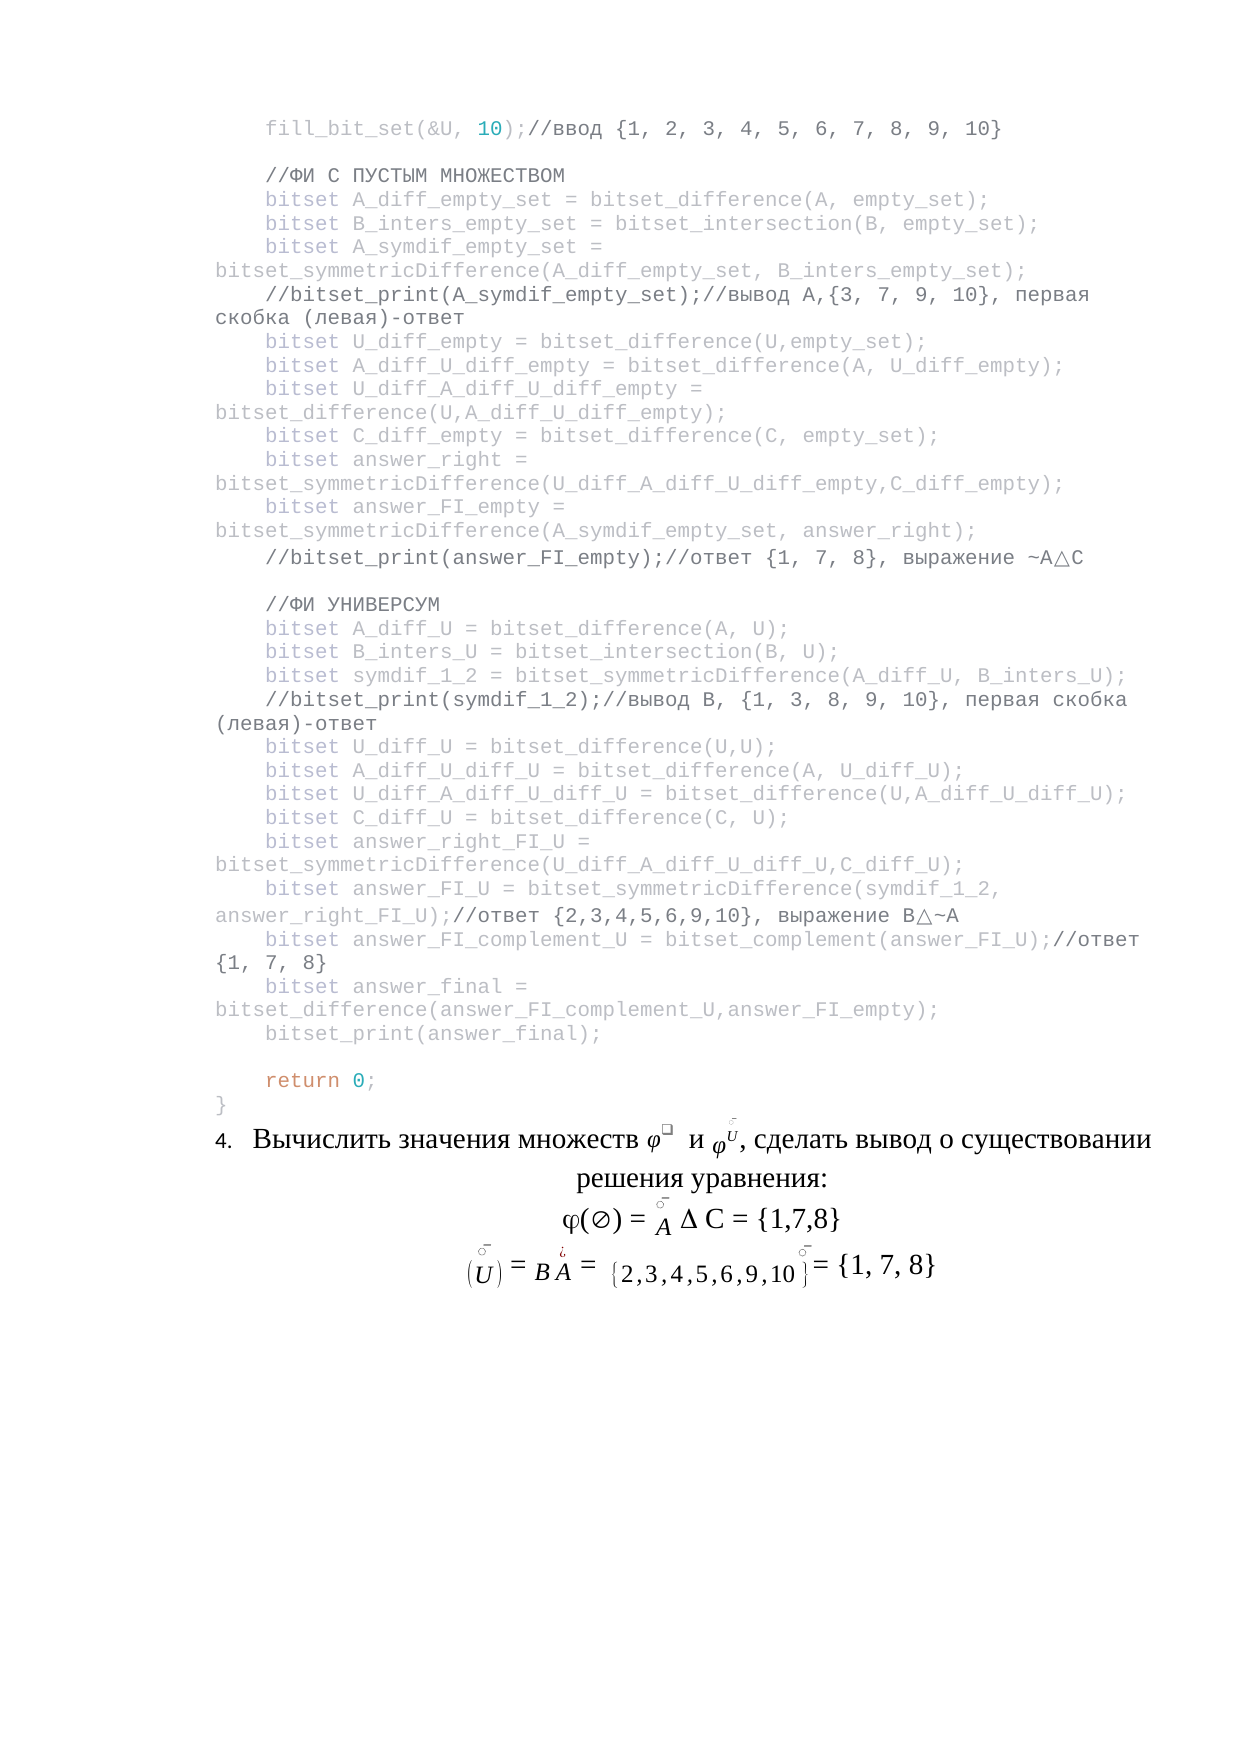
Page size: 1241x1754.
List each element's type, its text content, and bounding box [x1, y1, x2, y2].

list Вычислить значения множеств и , сделать вывод о существовании решения уравнения: [215, 1118, 1152, 1194]
list j(Æ) = D C = {1,7,8} [252, 1196, 1152, 1240]
text fill_bit_set(&U, 10);//ввод {1, 2, 3, 4, 5, 6, 7, 8, 9, 10} //ФИ С ПУСТЫМ МНОЖЕСТВОМ bitset A_diff_empty_set = bitset_difference(A, empty_set); bitset B_inters_empty_set = bitset_intersection(B, empty_set); bitset A_symdif_empty_set = bitset_symmetricDifference(A_diff_empty_set, B_inters_empty_set); //bitset_print(A_symdif_empty_set);//вывод A,{3, 7, 9, 10}, первая скобка (левая)-ответ bitset U_diff_empty = bitset_difference(U,empty_set); bitset A_diff_U_diff_empty = bitset_difference(A, U_diff_empty); bitset U_diff_A_diff_U_diff_empty = bitset_difference(U,A_diff_U_diff_empty); bitset C_diff_empty = bitset_difference(C, empty_set); bitset answer_right = bitset_symmetricDifference(U_diff_A_diff_U_diff_empty,C_diff_empty); bitset answer_FI_empty = bitset_symmetricDifference(A_symdif_empty_set, answer_right); //bitset_print(answer_FI_empty);//ответ {1, 7, 8}, выражение ~A△C //ФИ УНИВЕРСУМ bitset A_diff_U = bitset_difference(A, U); bitset B_inters_U = bitset_intersection(B, U); bitset symdif_1_2 = bitset_symmetricDifference(A_diff_U, B_inters_U); //bitset_print(symdif_1_2);//вывод B, {1, 3, 8, 9, 10}, первая скобка (левая)-ответ bitset U_diff_U = bitset_difference(U,U); bitset A_diff_U_diff_U = bitset_difference(A, U_diff_U); bitset U_diff_A_diff_U_diff_U = bitset_difference(U,A_diff_U_diff_U); bitset C_diff_U = bitset_difference(C, U); bitset answer_right_FI_U = bitset_symmetricDifference(U_diff_A_diff_U_diff_U,C_diff_U); bitset answer_FI_U = bitset_symmetricDifference(symdif_1_2, answer_right_FI_U);//ответ {2,3,4,5,6,9,10}, выражение B△~A bitset answer_FI_complement_U = bitset_complement(answer_FI_U);//ответ {1, 7, 8} bitset answer_final = bitset_difference(answer_FI_complement_U,answer_FI_empty); bitset_print(answer_final); return 0; } [215, 118, 1152, 1118]
list = = = {1, 7, 8} [252, 1242, 1152, 1291]
